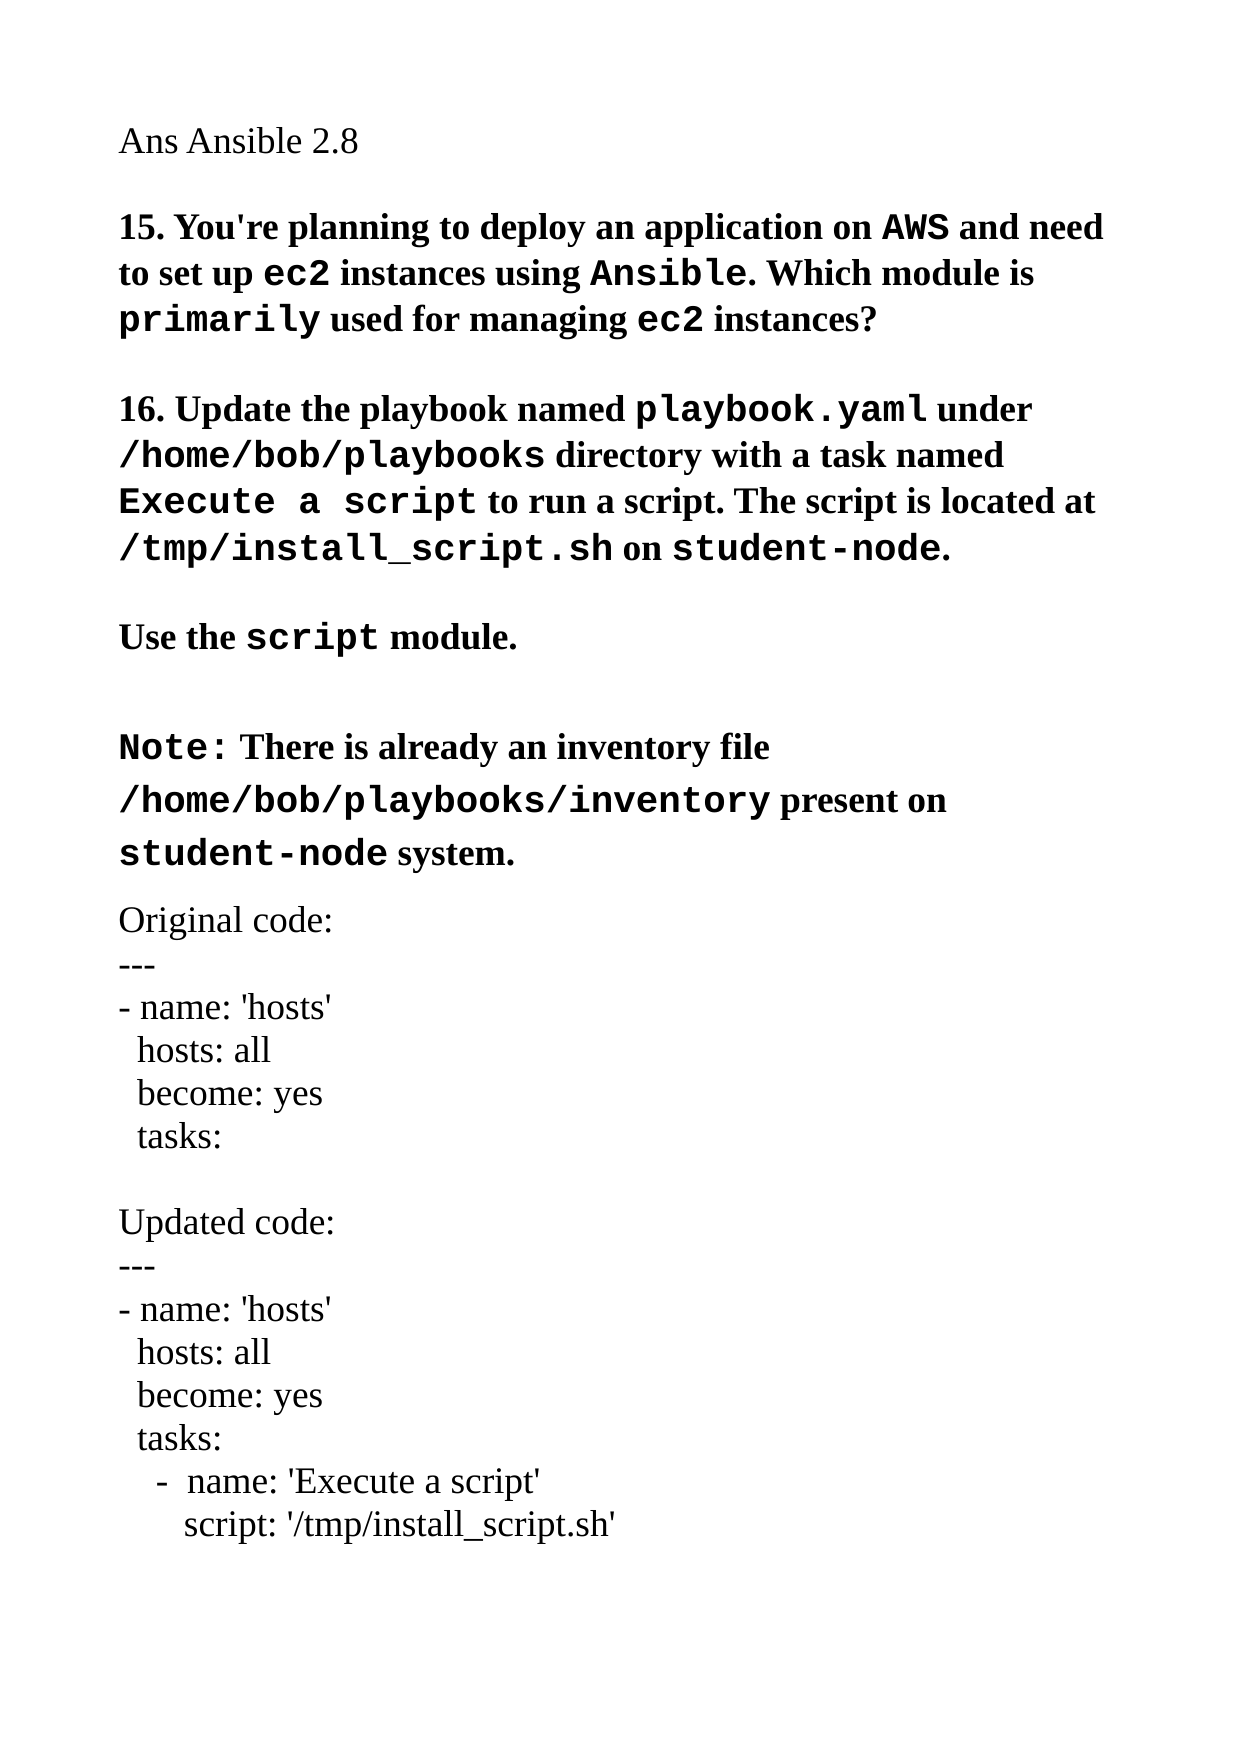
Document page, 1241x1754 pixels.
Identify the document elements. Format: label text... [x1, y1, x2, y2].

text - name: 'hosts' [118, 984, 1122, 1027]
text --- [118, 941, 1122, 984]
text tasks: [118, 1113, 1122, 1157]
text 16. Update the playbook named playbook.yaml under /home/bob/playbooks directory with a task named Execute a script to run a script. The script is located at /tmp/install_script.sh on student-node. Use the script module. [118, 386, 1122, 661]
text script: '/tmp/install_script.sh' [118, 1502, 1122, 1545]
text Updated code: [118, 1200, 1122, 1243]
text become: yes [118, 1372, 1122, 1415]
text - name: 'Execute a script' [118, 1458, 1122, 1502]
text hosts: all [118, 1329, 1122, 1372]
text - name: 'hosts' [118, 1286, 1122, 1329]
text --- [118, 1243, 1122, 1286]
text become: yes [118, 1070, 1122, 1113]
text Note: There is already an inventory file /home/bob/playbooks/inventory present on student-node system. [118, 725, 1122, 876]
text Ans Ansible 2.8 [118, 118, 1122, 161]
text hosts: all [118, 1027, 1122, 1070]
text Original code: [118, 898, 1122, 941]
text 15. You're planning to deploy an application on AWS and need to set up ec2 instances using Ansible. Which module is primarily used for managing ec2 instances? [118, 204, 1122, 343]
text tasks: [118, 1415, 1122, 1458]
